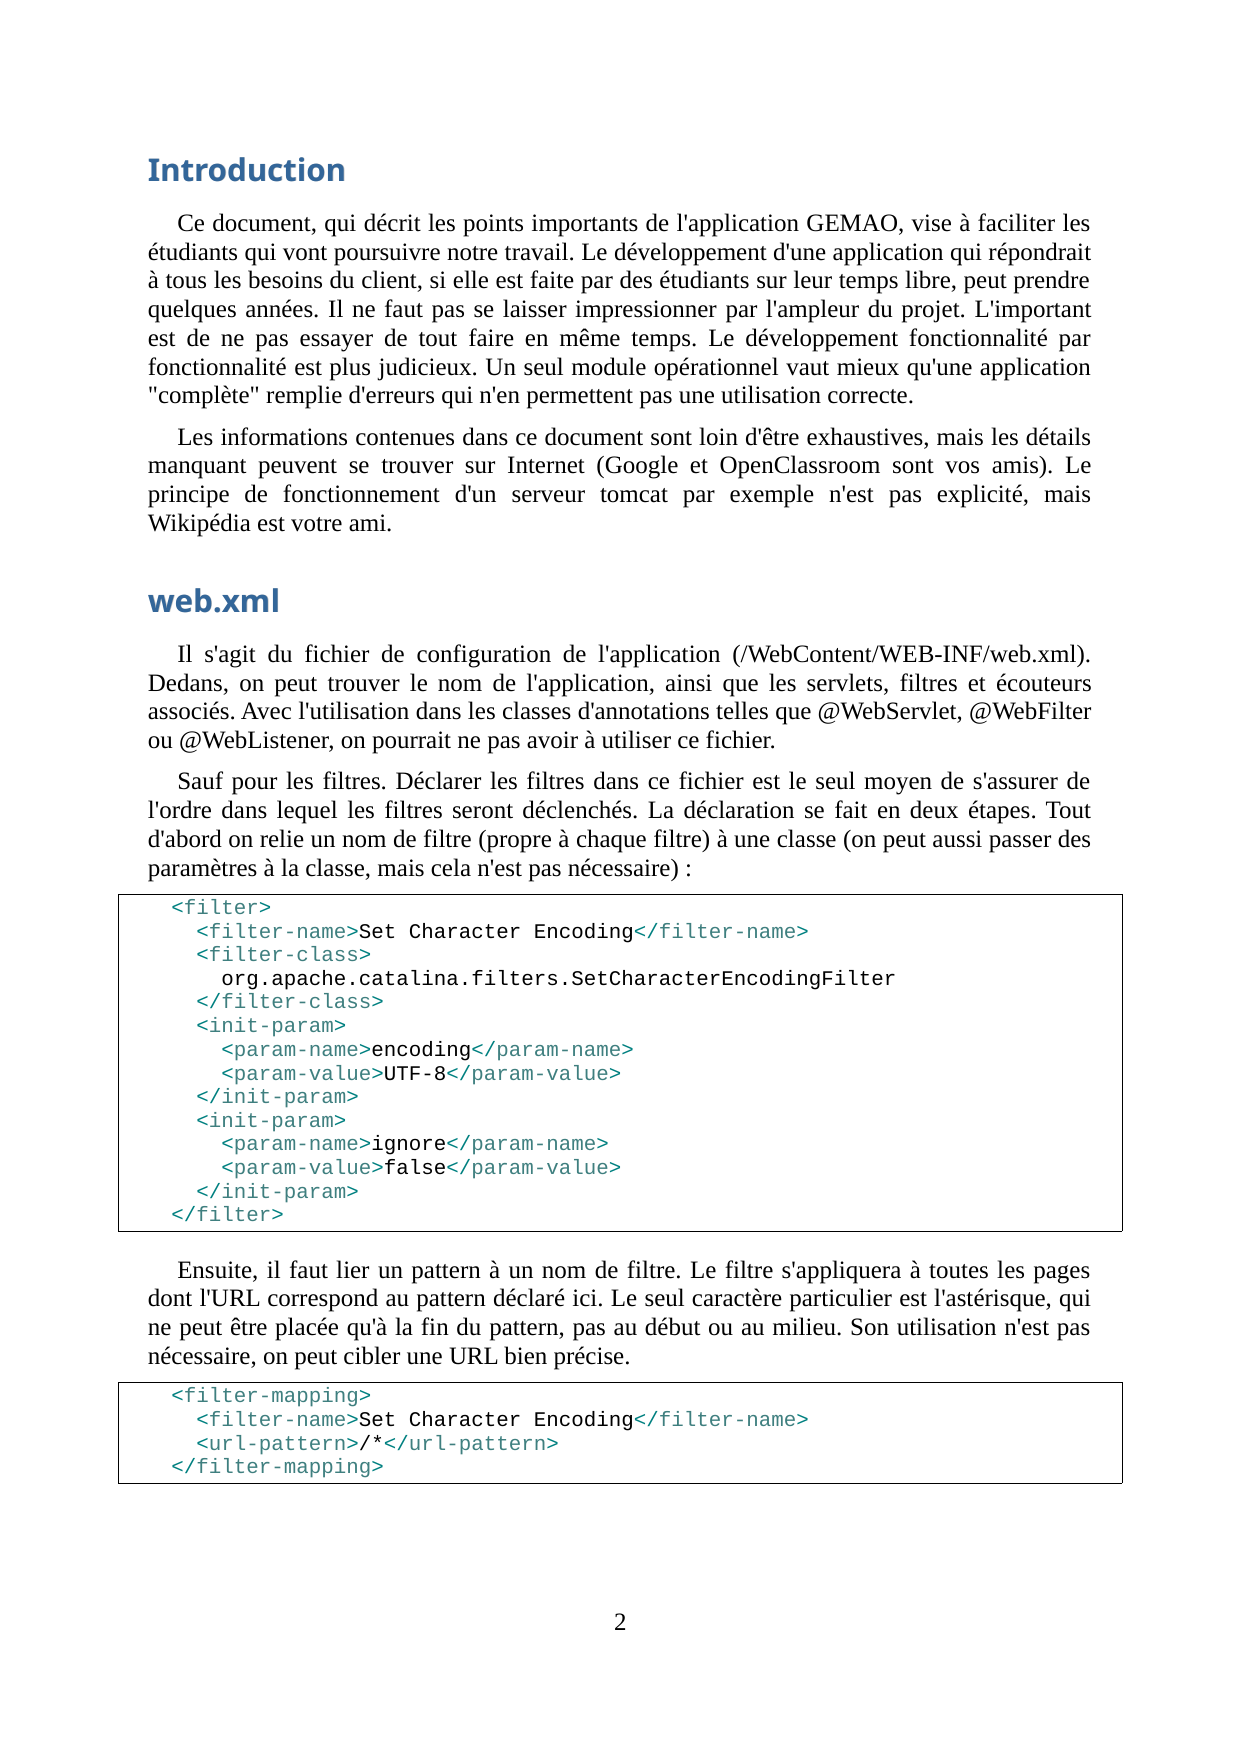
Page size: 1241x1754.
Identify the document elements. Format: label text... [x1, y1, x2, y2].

text org.apache.catalina.filters.SetCharacterEncodingFilter [119, 965, 1122, 988]
text <init-param> [119, 1012, 1122, 1036]
text <init-param> [119, 1107, 1122, 1130]
text <filter-name>Set Character Encoding</filter-name> [119, 1406, 1122, 1429]
text <filter-mapping> [119, 1383, 1122, 1406]
text </filter> [119, 1201, 1122, 1231]
text </init-param> [119, 1083, 1122, 1107]
text <param-value>false</param-value> [119, 1154, 1122, 1178]
text <param-name>encoding</param-name> [119, 1036, 1122, 1059]
text Ensuite, il faut lier un pattern à un nom de filtre. Le filtre s'appliquera à toutes les pages dont l'URL correspond au pattern déclaré ici. Le seul caractère particulier est l'astérisque, qui ne peut être placée qu'à la fin du pattern, pas au début ou au milieu. Son utilisation n'est pas nécessaire, on peut cibler une URL bien précise. [148, 1255, 1092, 1370]
text <param-value>UTF-8</param-value> [119, 1059, 1122, 1083]
text </init-param> [119, 1178, 1122, 1201]
text Les informations contenues dans ce document sont loin d'être exhaustives, mais les détails manquant peuvent se trouver sur Internet (Google et OpenClassroom sont vos amis). Le principe de fonctionnement d'un serveur tomcat par exemple n'est pas explicité, mais Wikipédia est votre ami. [148, 422, 1092, 537]
text </filter-class> [119, 988, 1122, 1012]
subtitle Introduction [148, 148, 1122, 190]
text Il s'agit du fichier de configuration de l'application (/WebContent/WEB-INF/web.xml). Dedans, on peut trouver le nom de l'application, ainsi que les servlets, filtres et écouteurs associés. Avec l'utilisation dans les classes d'annotations telles que @WebServlet, @WebFilter ou @WebListener, on pourrait ne pas avoir à utiliser ce fichier. [148, 639, 1092, 754]
text <param-name>ignore</param-name> [119, 1130, 1122, 1154]
text <url-pattern>/*</url-pattern> [119, 1429, 1122, 1453]
text Ce document, qui décrit les points importants de l'application GEMAO, vise à faciliter les étudiants qui vont poursuivre notre travail. Le développement d'une application qui répondrait à tous les besoins du client, si elle est faite par des étudiants sur leur temps libre, peut prendre quelques années. Il ne faut pas se laisser impressionner par l'ampleur du projet. L'important est de ne pas essayer de tout faire en même temps. Le développement fonctionnalité par fonctionnalité est plus judicieux. Un seul module opérationnel vaut mieux qu'une application "complète" remplie d'erreurs qui n'en permettent pas une utilisation correcte. [148, 208, 1092, 409]
text <filter> [119, 895, 1122, 918]
text <filter-class> [119, 941, 1122, 965]
text </filter-mapping> [119, 1453, 1122, 1483]
text <filter-name>Set Character Encoding</filter-name> [119, 918, 1122, 941]
subtitle web.xml [148, 579, 1122, 621]
text Sauf pour les filtres. Déclarer les filtres dans ce fichier est le seul moyen de s'assurer de l'ordre dans lequel les filtres seront déclenchés. La déclaration se fait en deux étapes. Tout d'abord on relie un nom de filtre (propre à chaque filtre) à une classe (on peut aussi passer des paramètres à la classe, mais cela n'est pas nécessaire) : [148, 766, 1092, 881]
